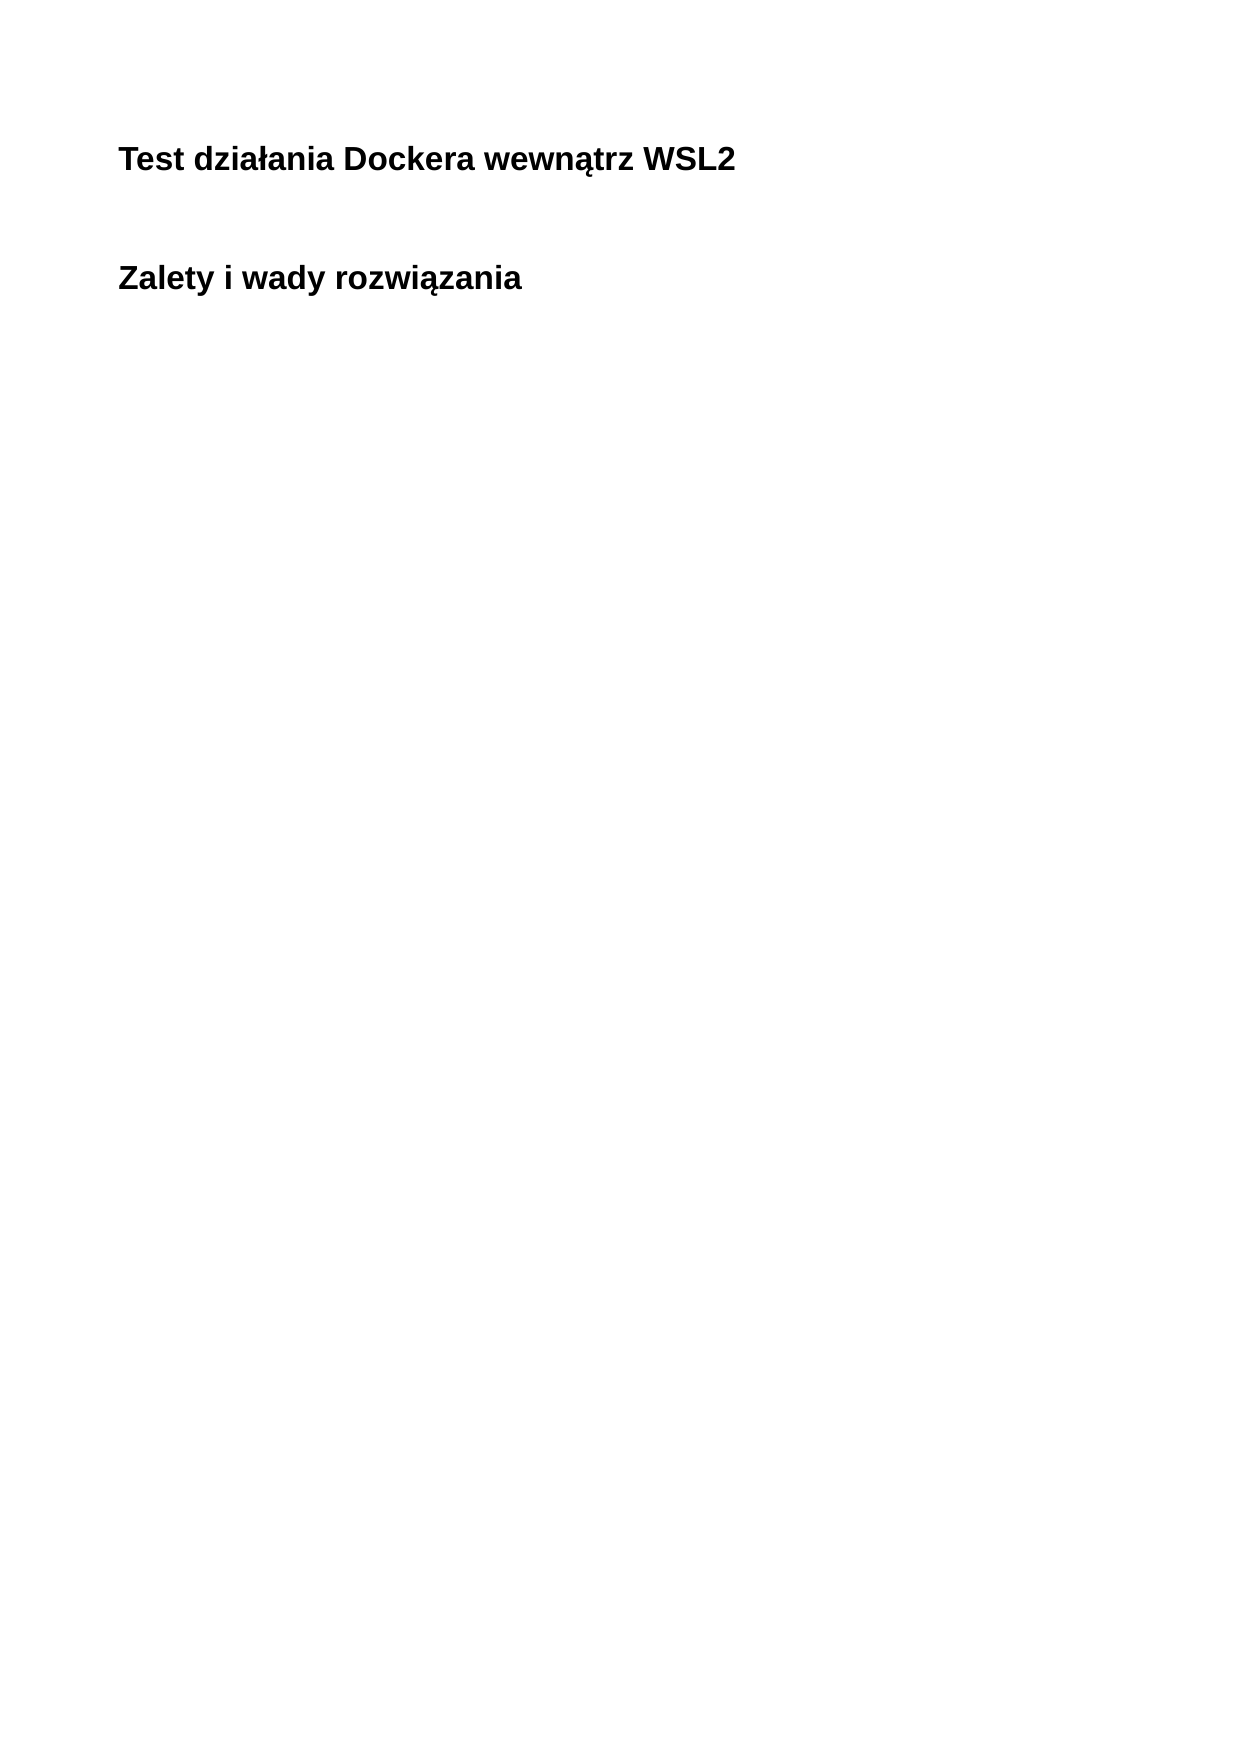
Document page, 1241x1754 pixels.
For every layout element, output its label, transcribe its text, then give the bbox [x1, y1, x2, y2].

subtitle Test działania Dockera wewnątrz WSL2 [118, 139, 1122, 177]
subtitle Zalety i wady rozwiązania [118, 258, 1122, 297]
